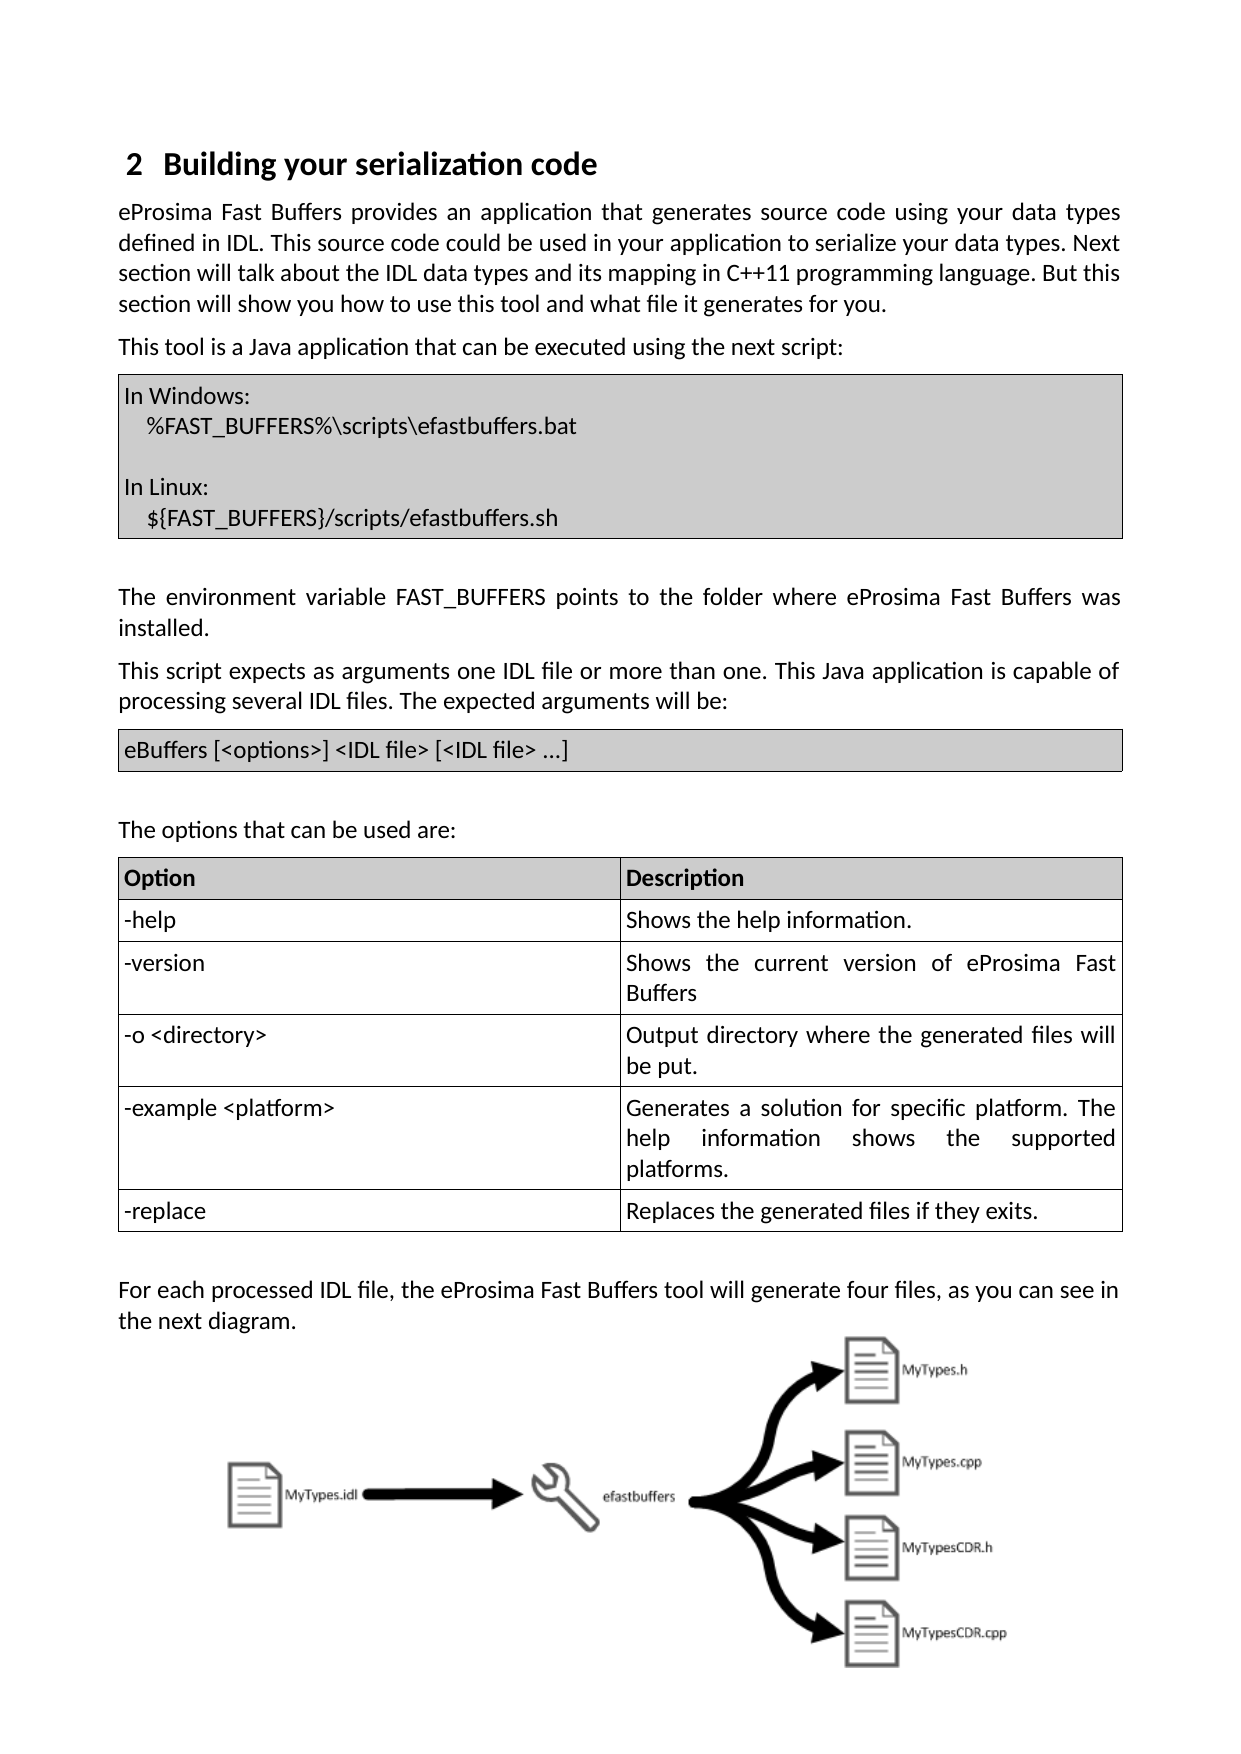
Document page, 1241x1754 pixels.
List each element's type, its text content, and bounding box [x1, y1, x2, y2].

table_cell -replace [119, 1190, 620, 1231]
table_cell Output directory where the generated files will be put. [621, 1015, 1122, 1086]
table_cell -help [119, 900, 620, 941]
table_cell Replaces the generated files if they exits. [621, 1190, 1122, 1231]
table_header Option [119, 858, 620, 899]
table_cell -version [119, 942, 620, 1013]
text The options that can be used are: [118, 814, 1122, 844]
text This script expects as arguments one IDL file or more than one. This Java application is capable of processing several IDL files. The expected arguments will be: [118, 655, 1122, 716]
text For each processed IDL file, the eProsima Fast Buffers tool will generate four files, as you can see in the next diagram. [118, 1274, 1122, 1336]
table_header Description [621, 858, 1122, 899]
table_cell -example <platform> [119, 1087, 620, 1189]
text The environment variable FAST_BUFFERS points to the folder where eProsima Fast Buffers was installed. [118, 581, 1122, 642]
table_cell -o <directory> [119, 1015, 620, 1086]
table_cell Shows the help information. [621, 900, 1122, 941]
table_cell Shows the current version of eProsima Fast Buffers [621, 942, 1122, 1013]
picture [226, 1335, 1014, 1668]
table_header In Windows: %FAST_BUFFERS%\scripts\efastbuffers.bat In Linux: ${FAST_BUFFERS}/scripts/efastbuffers.sh [119, 375, 1122, 538]
table_header eBuffers [<options>] <IDL file> [<IDL file> ...] [119, 730, 1122, 771]
text eProsima Fast Buffers provides an application that generates source code using your data types defined in IDL. This source code could be used in your application to serialize your data types. Next section will talk about the IDL data types and its mapping in C++11 programming language. But this section will show you how to use this tool and what file it generates for you. [118, 197, 1122, 319]
text This tool is a Java application that can be executed using the next script: [118, 331, 1122, 362]
table_cell Generates a solution for specific platform. The help information shows the supported platforms. [621, 1087, 1122, 1189]
subtitle Building your serialization code [118, 143, 1122, 184]
